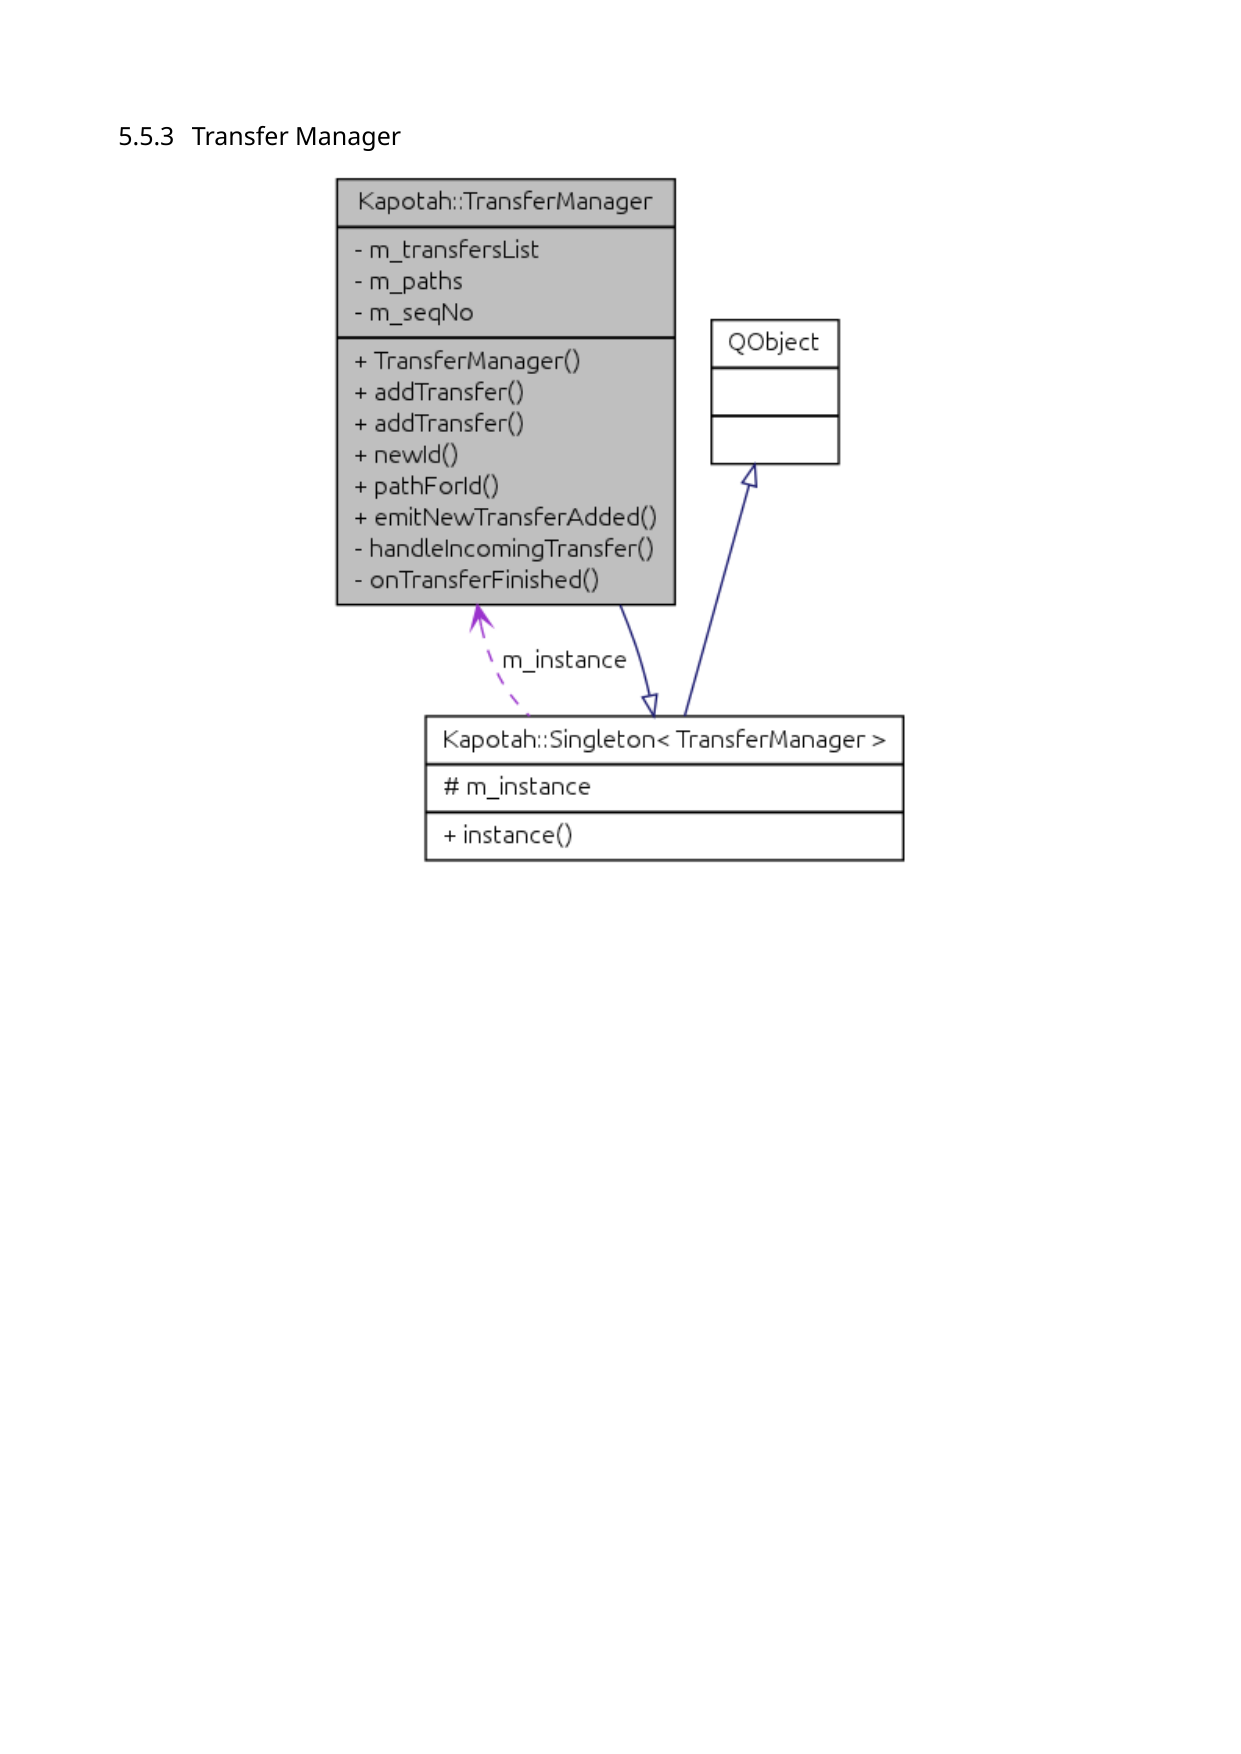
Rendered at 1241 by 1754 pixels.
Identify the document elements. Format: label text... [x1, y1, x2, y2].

picture [329, 169, 911, 870]
text 5.5.3 Transfer Manager [118, 118, 1122, 152]
